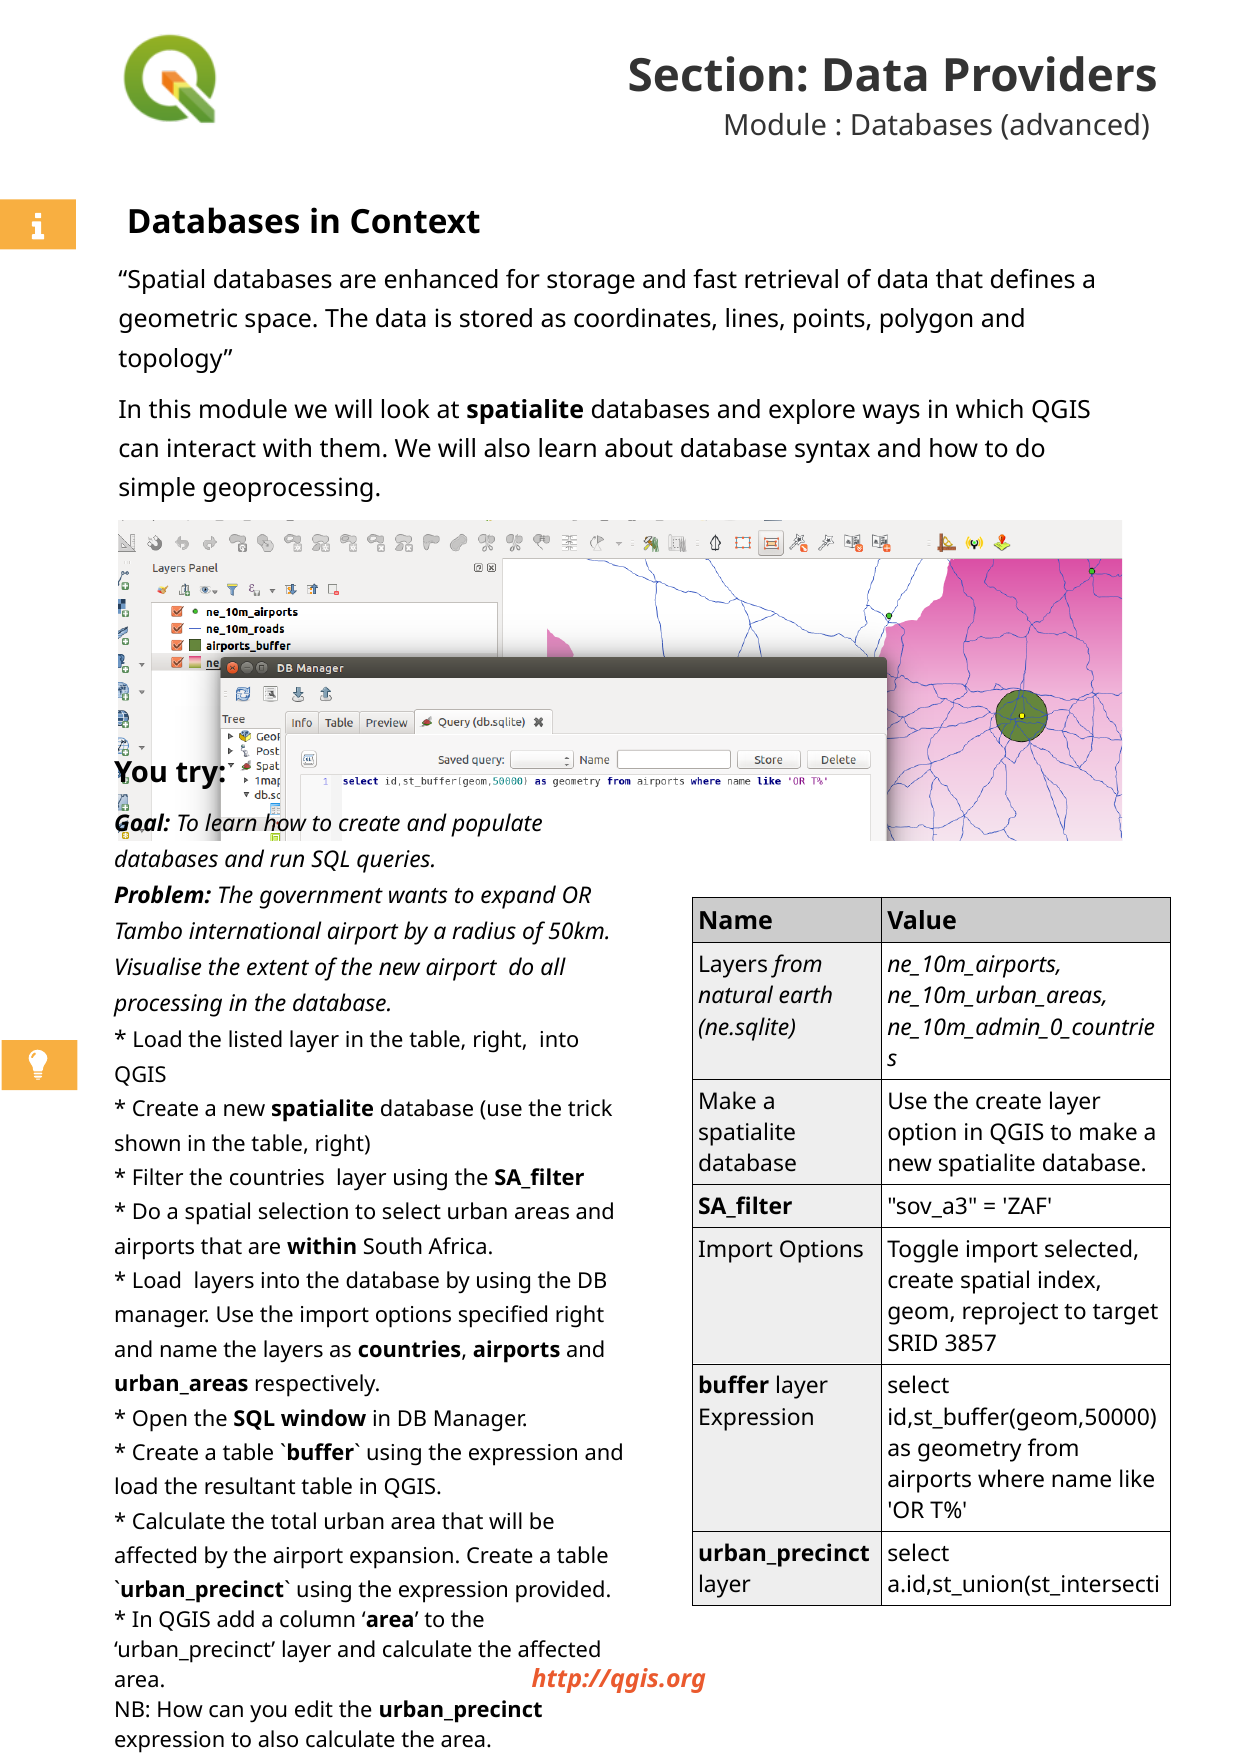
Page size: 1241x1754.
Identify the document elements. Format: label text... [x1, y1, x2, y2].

table_cell ne_10m_airports, ne_10m_urban_areas, ne_10m_admin_0_countries [882, 943, 1170, 1079]
table_header Name [693, 898, 881, 942]
picture [118, 520, 1123, 841]
table_cell urban_precinct layer [693, 1532, 881, 1605]
table_cell "sov_a3" = 'ZAF' [882, 1185, 1170, 1227]
table_cell Layers from natural earth (ne.sqlite) [693, 943, 881, 1079]
table_cell Use the create layer option in QGIS to make a new spatialite database. [882, 1080, 1170, 1184]
table_cell buffer layer Expression [693, 1365, 881, 1531]
table_cell select id,st_buffer(geom,50000) as geometry from airports where name like 'OR T%' [882, 1365, 1170, 1531]
text In this module we will look at spatialite databases and explore ways in which QGIS can interact with them. We will also learn about database syntax and how to do simple geoprocessing. [118, 391, 1122, 504]
table_cell Make a spatialite database [693, 1080, 881, 1184]
table_cell Import Options [693, 1228, 881, 1363]
table_cell Toggle import selected, create spatial index, geom, reproject to target SRID 3857 [882, 1228, 1170, 1363]
table_cell SA_filter [693, 1185, 881, 1227]
text “Spatial databases are enhanced for storage and fast retrieval of data that defines a geometric space. The data is stored as coordinates, lines, points, polygon and topology” [118, 262, 1122, 374]
table_cell select a.id,st_union(st_intersecti [882, 1532, 1170, 1605]
picture [122, 31, 218, 127]
table_header Value [882, 898, 1170, 942]
subtitle Databases in Context [118, 198, 1122, 243]
